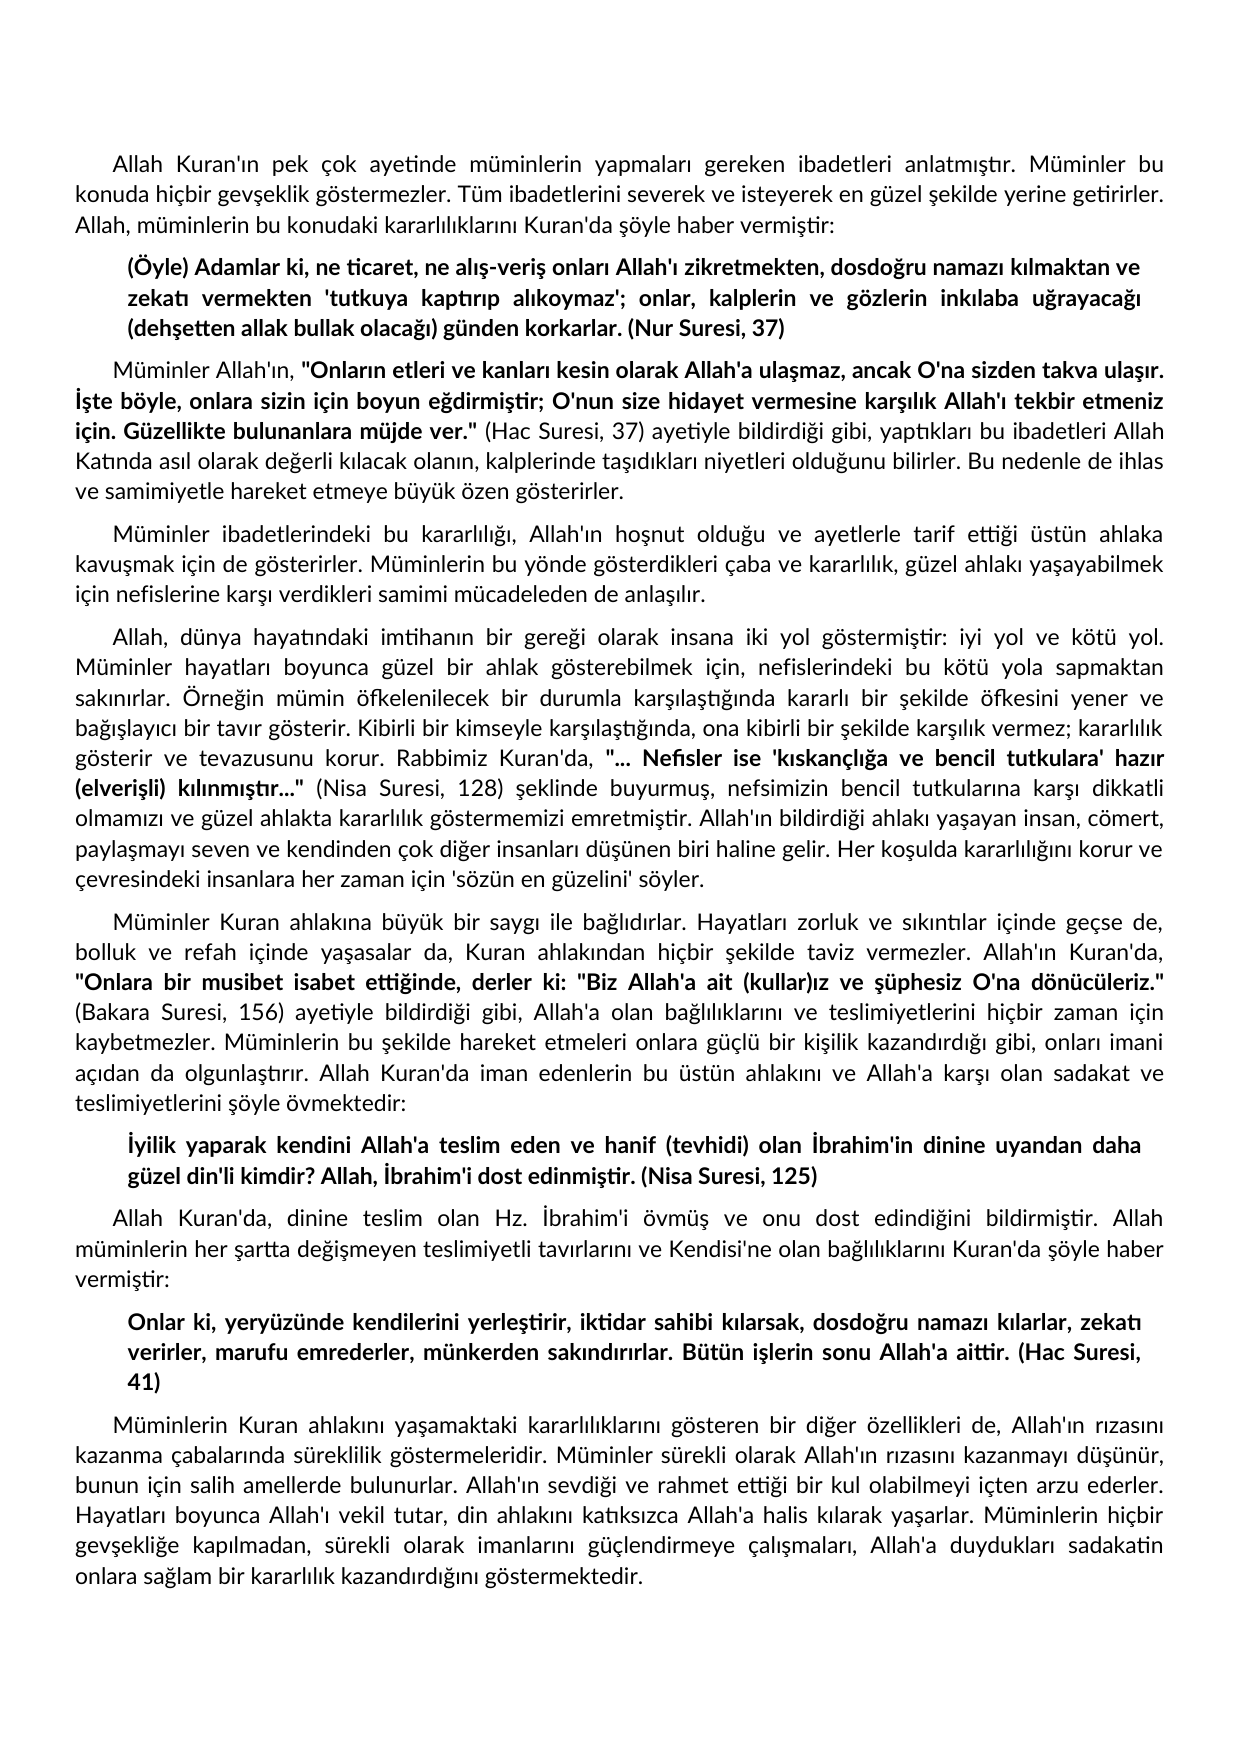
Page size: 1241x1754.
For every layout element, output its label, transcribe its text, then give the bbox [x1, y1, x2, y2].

text Müminler Kuran ahlakına büyük bir saygı ile bağlıdırlar. Hayatları zorluk ve sıkıntılar içinde geçse de, bolluk ve refah içinde yaşasalar da, Kuran ahlakından hiçbir şekilde taviz vermezler. Allah'ın Kuran'da, "Onlara bir musibet isabet ettiğinde, derler ki: "Biz Allah'a ait (kullar)ız ve şüphesiz O'na dönücüleriz." (Bakara Suresi, 156) ayetiyle bildirdiği gibi, Allah'a olan bağlılıklarını ve teslimiyetlerini hiçbir zaman için kaybetmezler. Müminlerin bu şekilde hareket etmeleri onlara güçlü bir kişilik kazandırdığı gibi, onları imani açıdan da olgunlaştırır. Allah Kuran'da iman edenlerin bu üstün ahlakını ve Allah'a karşı olan sadakat ve teslimiyetlerini şöyle övmektedir: [75, 907, 1165, 1116]
text Müminler Allah'ın, "Onların etleri ve kanları kesin olarak Allah'a ulaşmaz, ancak O'na sizden takva ulaşır. İşte böyle, onlara sizin için boyun eğdirmiştir; O'nun size hidayet vermesine karşılık Allah'ı tekbir etmeniz için. Güzellikte bulunanlara müjde ver." (Hac Suresi, 37) ayetiyle bildirdiği gibi, yaptıkları bu ibadetleri Allah Katında asıl olarak değerli kılacak olanın, kalplerinde taşıdıkları niyetleri olduğunu bilirler. Bu nedenle de ihlas ve samimiyetle hareket etmeye büyük özen gösterirler. [75, 356, 1165, 504]
text Müminler ibadetlerindeki bu kararlılığı, Allah'ın hoşnut olduğu ve ayetlerle tarif ettiği üstün ahlaka kavuşmak için de gösterirler. Müminlerin bu yönde gösterdikleri çaba ve kararlılık, güzel ahlakı yaşayabilmek için nefislerine karşı verdikleri samimi mücadeleden de anlaşılır. [75, 520, 1165, 608]
text Allah Kuran'ın pek çok ayetinde müminlerin yapmaları gereken ibadetleri anlatmıştır. Müminler bu konuda hiçbir gevşeklik göstermezler. Tüm ibadetlerini severek ve isteyerek en güzel şekilde yerine getirirler. Allah, müminlerin bu konudaki kararlılıklarını Kuran'da şöyle haber vermiştir: [75, 150, 1165, 238]
text Allah, dünya hayatındaki imtihanın bir gereği olarak insana iki yol göstermiştir: iyi yol ve kötü yol. Müminler hayatları boyunca güzel bir ahlak gösterebilmek için, nefislerindeki bu kötü yola sapmaktan sakınırlar. Örneğin mümin öfkelenilecek bir durumla karşılaştığında kararlı bir şekilde öfkesini yener ve bağışlayıcı bir tavır gösterir. Kibirli bir kimseyle karşılaştığında, ona kibirli bir şekilde karşılık vermez; kararlılık gösterir ve tevazusunu korur. Rabbimiz Kuran'da, "... Nefisler ise 'kıskançlığa ve bencil tutkulara' hazır (elverişli) kılınmıştır..." (Nisa Suresi, 128) şeklinde buyurmuş, nefsimizin bencil tutkularına karşı dikkatli olmamızı ve güzel ahlakta kararlılık göstermemizi emretmiştir. Allah'ın bildirdiği ahlakı yaşayan insan, cömert, paylaşmayı seven ve kendinden çok diğer insanları düşünen biri haline gelir. Her koşulda kararlılığını korur ve çevresindeki insanlara her zaman için 'sözün en güzelini' söyler. [75, 623, 1165, 892]
text Allah Kuran'da, dinine teslim olan Hz. İbrahim'i övmüş ve onu dost edindiğini bildirmiştir. Allah müminlerin her şartta değişmeyen teslimiyetli tavırlarını ve Kendisi'ne olan bağlılıklarını Kuran'da şöyle haber vermiştir: [75, 1204, 1165, 1292]
text Onlar ki, yeryüzünde kendilerini yerleştirir, iktidar sahibi kılarsak, dosdoğru namazı kılarlar, zekatı verirler, marufu emrederler, münkerden sakındırırlar. Bütün işlerin sonu Allah'a aittir. (Hac Suresi, 41) [127, 1307, 1143, 1395]
text (Öyle) Adamlar ki, ne ticaret, ne alış-veriş onları Allah'ı zikretmekten, dosdoğru namazı kılmaktan ve zekatı vermekten 'tutkuya kaptırıp alıkoymaz'; onlar, kalplerin ve gözlerin inkılaba uğrayacağı (dehşetten allak bullak olacağı) günden korkarlar. (Nur Suresi, 37) [127, 253, 1143, 341]
text İyilik yaparak kendini Allah'a teslim eden ve hanif (tevhidi) olan İbrahim'in dinine uyandan daha güzel din'li kimdir? Allah, İbrahim'i dost edinmiştir. (Nisa Suresi, 125) [127, 1131, 1143, 1189]
text Müminlerin Kuran ahlakını yaşamaktaki kararlılıklarını gösteren bir diğer özellikleri de, Allah'ın rızasını kazanma çabalarında süreklilik göstermeleridir. Müminler sürekli olarak Allah'ın rızasını kazanmayı düşünür, bunun için salih amellerde bulunurlar. Allah'ın sevdiği ve rahmet ettiği bir kul olabilmeyi içten arzu ederler. Hayatları boyunca Allah'ı vekil tutar, din ahlakını katıksızca Allah'a halis kılarak yaşarlar. Müminlerin hiçbir gevşekliğe kapılmadan, sürekli olarak imanlarını güçlendirmeye çalışmaları, Allah'a duydukları sadakatin onlara sağlam bir kararlılık kazandırdığını göstermektedir. [75, 1410, 1165, 1589]
